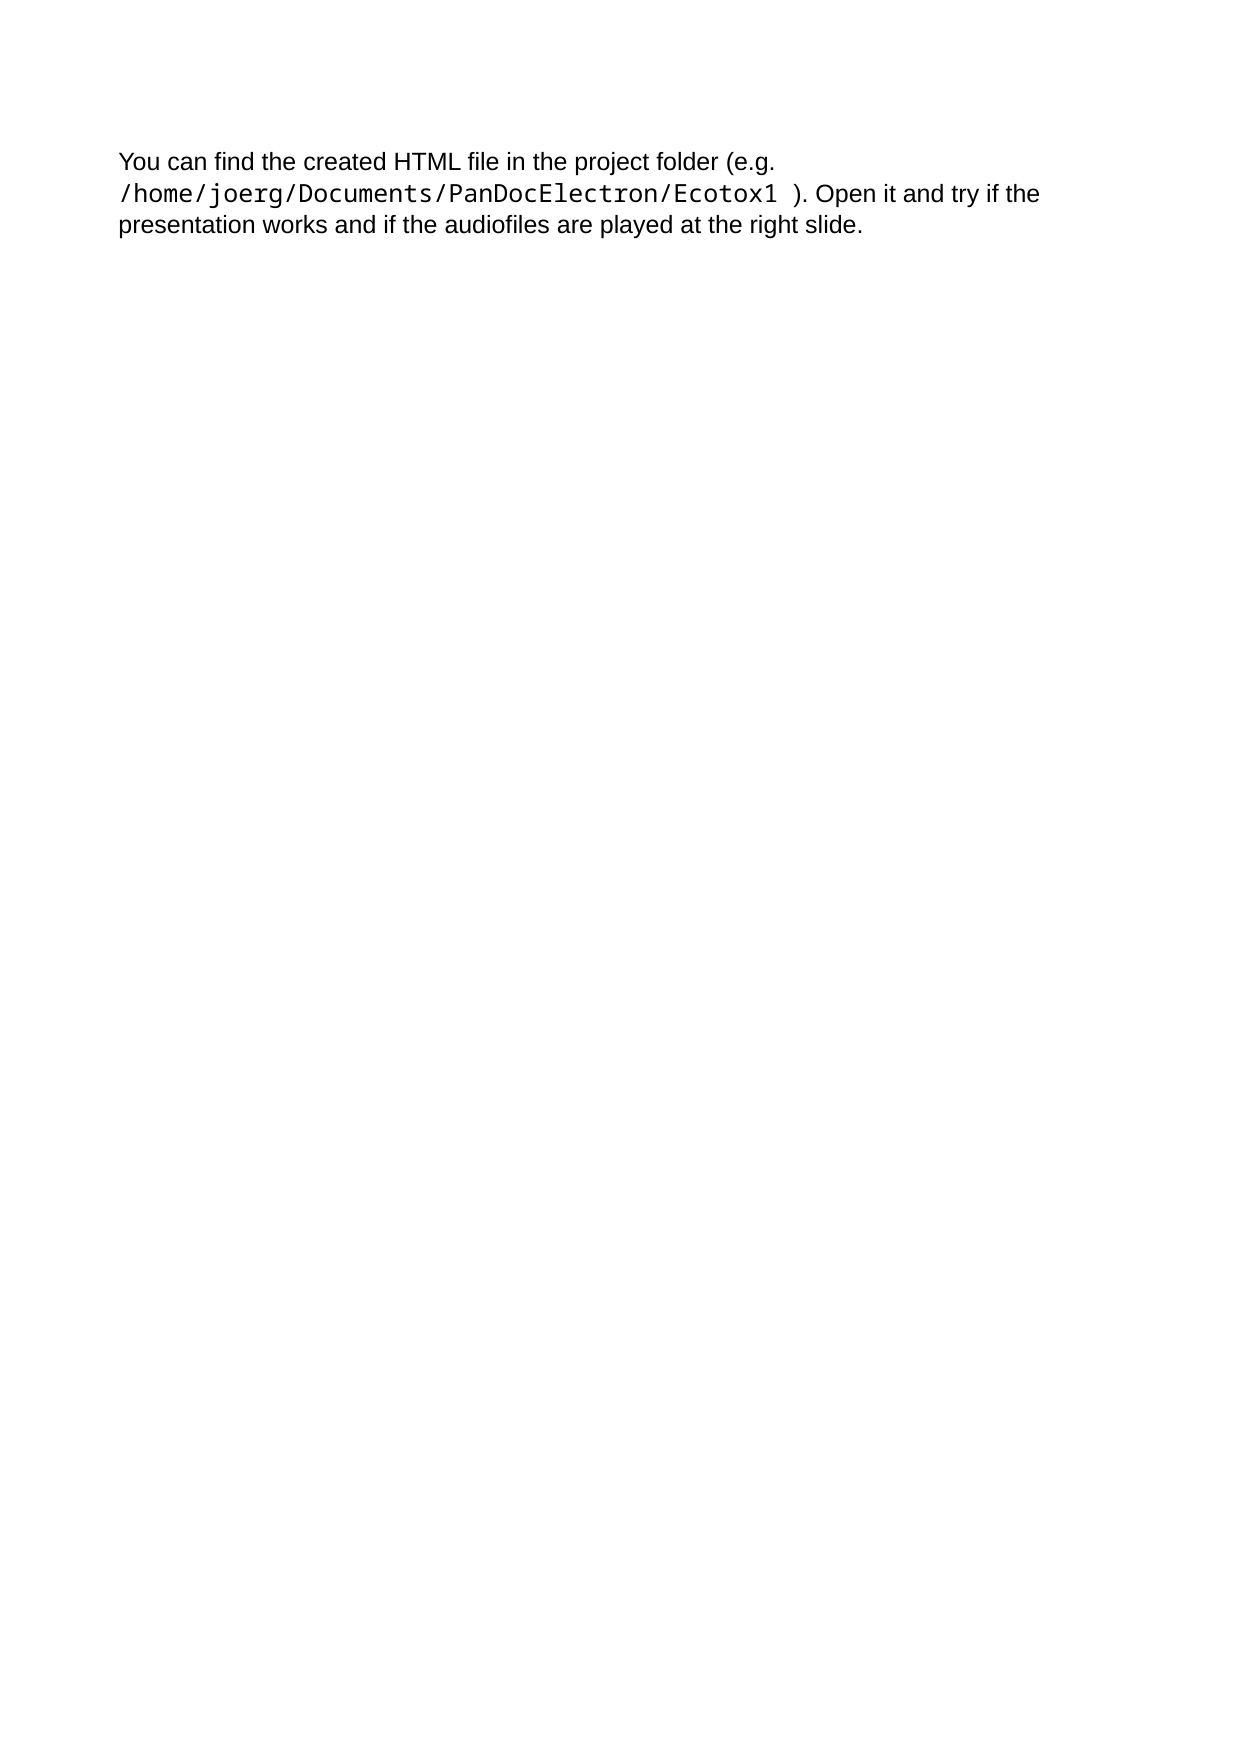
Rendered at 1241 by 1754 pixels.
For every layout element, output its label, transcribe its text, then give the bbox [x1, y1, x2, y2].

text You can find the created HTML file in the project folder (e.g. /home/joerg/Documents/PanDocElectron/Ecotox1 ). Open it and try if the presentation works and if the audiofiles are played at the right slide. [118, 147, 1122, 238]
